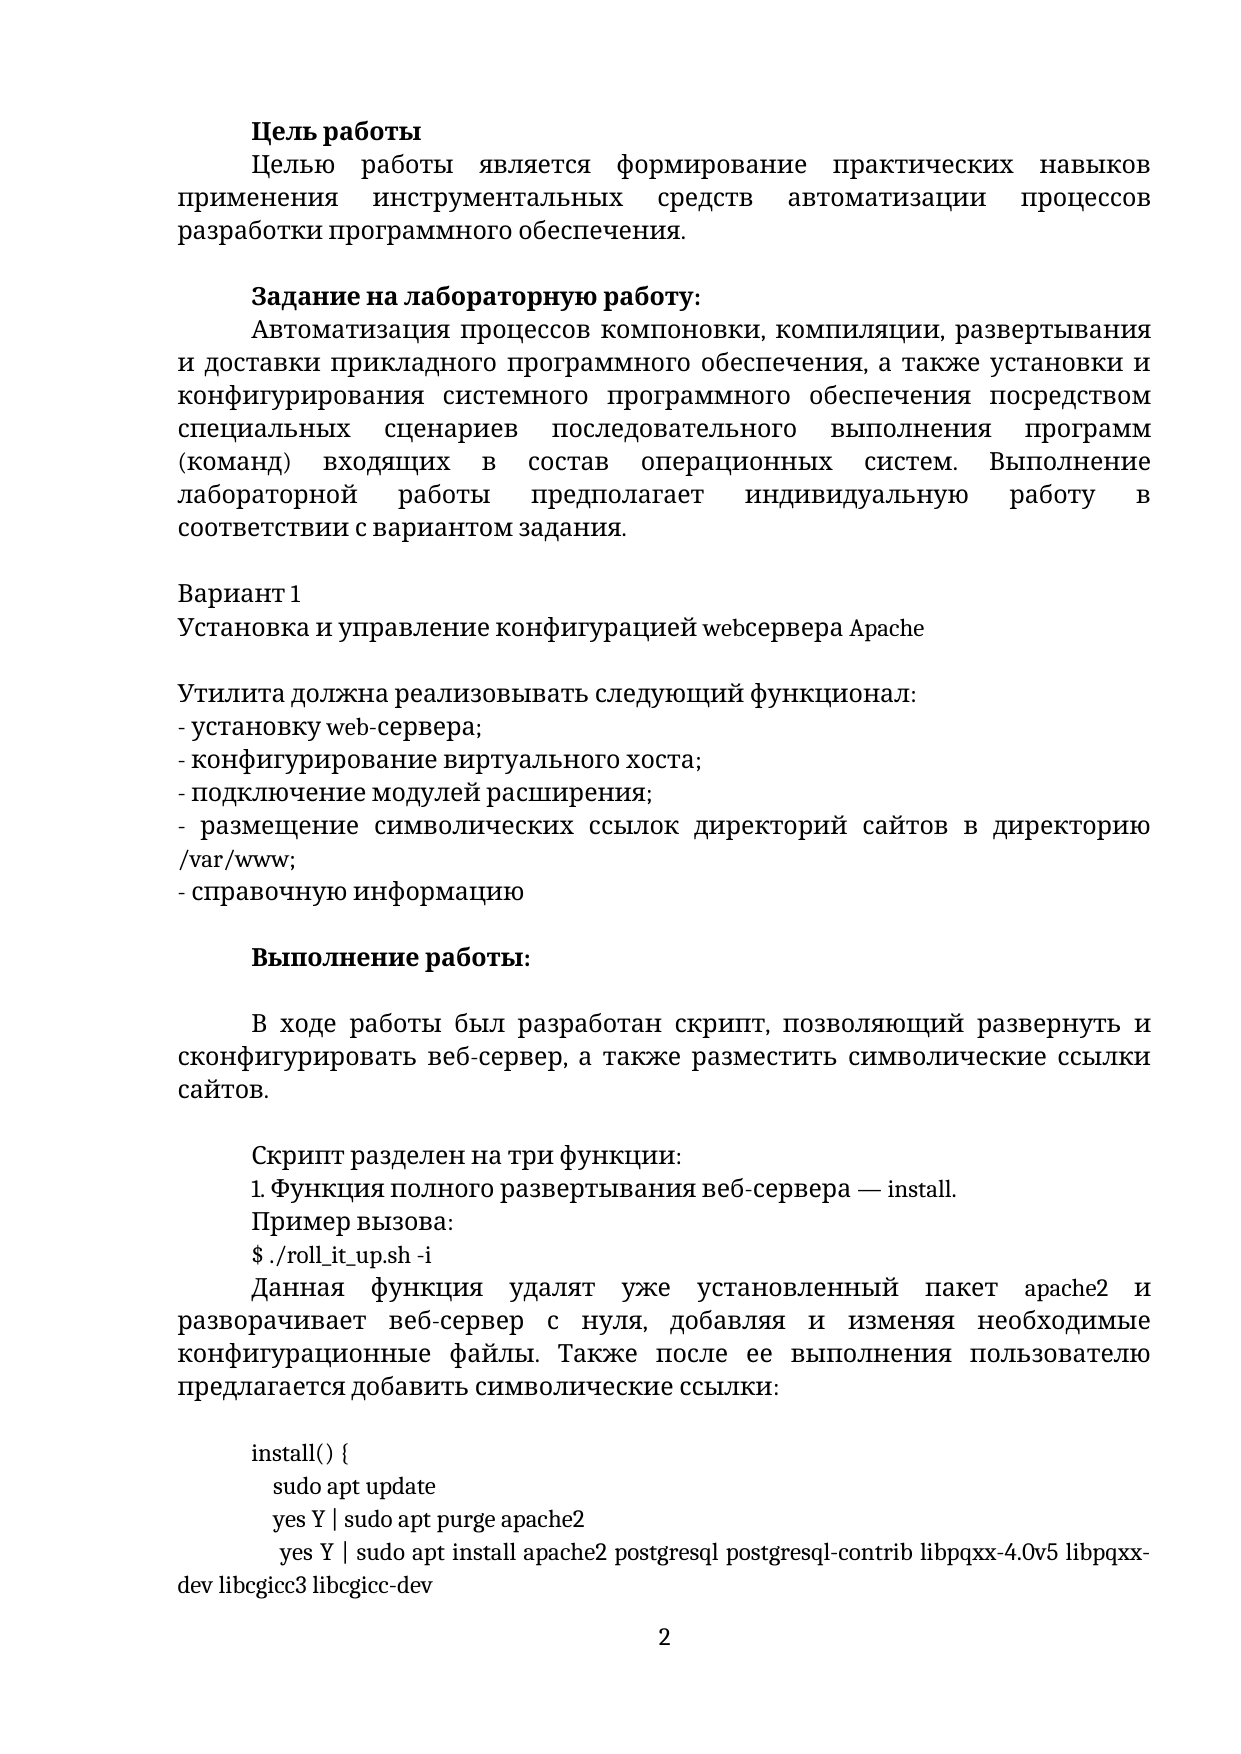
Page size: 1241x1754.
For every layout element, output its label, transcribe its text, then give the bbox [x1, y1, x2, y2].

text В ходе работы был разработан скрипт, позволяющий развернуть и сконфигурировать веб-сервер, а также разместить символические ссылки сайтов. [177, 1010, 1152, 1104]
text install() { [177, 1439, 1152, 1468]
text Скрипт разделен на три функции: [177, 1142, 1152, 1171]
text Утилита должна реализовывать следующий функционал: [177, 679, 1152, 708]
text Выполнение работы: [177, 944, 1152, 972]
text Данная функция удалят уже установленный пакет apache2 и разворачивает веб-сервер с нуля, добавляя и изменяя необходимые конфигурационные файлы. Также после ее выполнения пользователю предлагается добавить символические ссылки: [177, 1274, 1152, 1402]
text - конфигурирование виртуального хоста; [177, 746, 1152, 774]
text Целью работы является формирование практических навыков применения инструментальных средств автоматизации процессов разработки программного обеспечения. [177, 151, 1152, 246]
text - справочную информацию [177, 878, 1152, 906]
text Вариант 1 [177, 580, 1152, 609]
text 1. Функция полного развертывания веб-сервера — install. [177, 1175, 1152, 1203]
text yes Y | sudo apt purge apache2 [177, 1505, 1152, 1534]
text - установку web-сервера; [177, 712, 1152, 741]
text $ ./roll_it_up.sh -i [177, 1241, 1152, 1269]
text - подключение модулей расширения; [177, 778, 1152, 807]
text - размещение символических ссылок директорий сайтов в директорию /var/www; [177, 812, 1152, 873]
text yes Y | sudo apt install apache2 postgresql postgresql-contrib libpqxx-4.0v5 libpqxx-dev libcgicc3 libcgicc-dev [177, 1538, 1152, 1600]
text Пример вызова: [177, 1208, 1152, 1237]
text Установка и управление конфигурацией webсервера Apache [177, 613, 1152, 642]
text sudo apt update [177, 1472, 1152, 1501]
text Цель работы [177, 118, 1152, 147]
text Задание на лабораторную работу: [177, 283, 1152, 312]
text Автоматизация процессов компоновки, компиляции, развертывания и доставки прикладного программного обеспечения, а также установки и конфигурирования системного программного обеспечения посредством специальных сценариев последовательного выполнения программ (команд) входящих в состав операционных систем. Выполнение лабораторной работы предполагает индивидуальную работу в соответствии с вариантом задания. [177, 316, 1152, 543]
